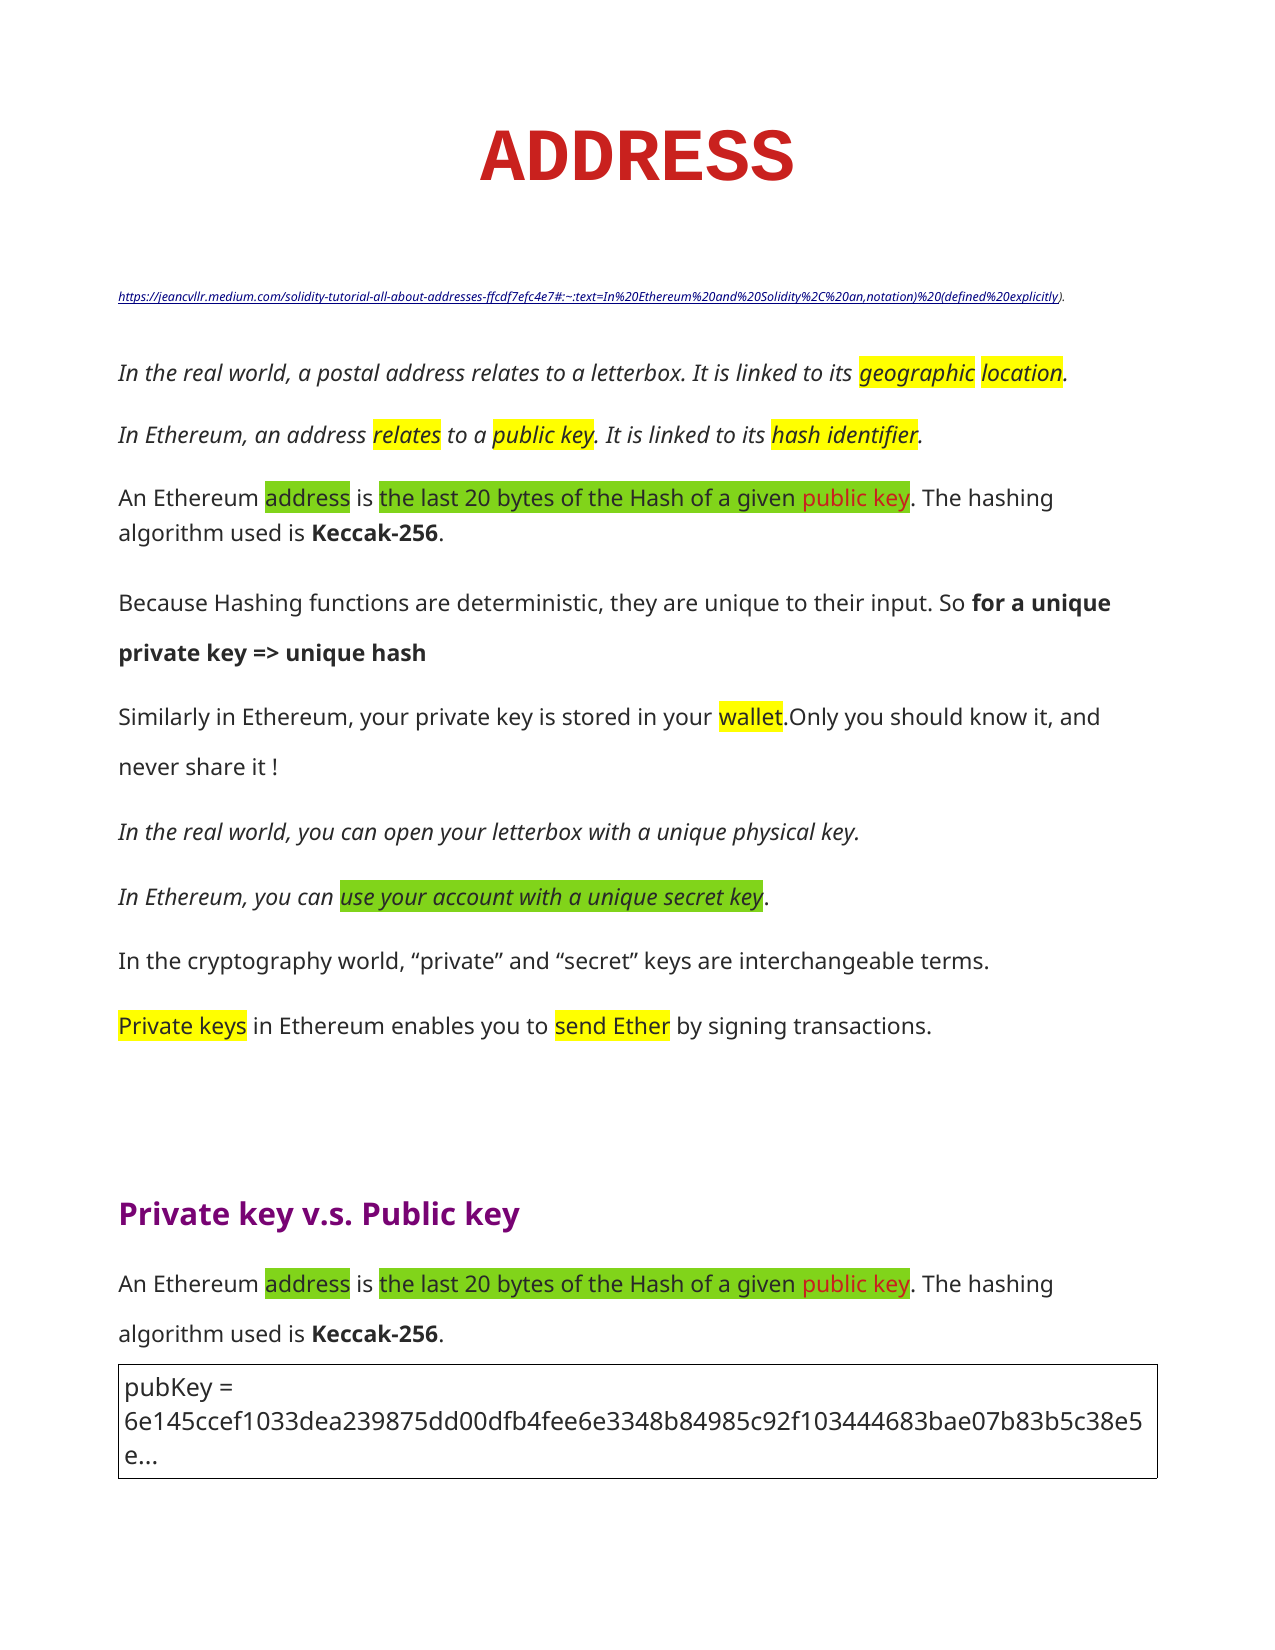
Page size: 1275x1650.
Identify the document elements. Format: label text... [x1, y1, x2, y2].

text In the real world, a postal address relates to a letterbox. It is linked to its geographic location. [118, 356, 1157, 388]
text Because Hashing functions are deterministic, they are unique to their input. So for a unique private key => unique hash [118, 568, 1157, 668]
text In the real world, you can open your letterbox with a unique physical key. [118, 797, 1157, 847]
text In Ethereum, an address relates to a public key. It is linked to its hash identifier. [118, 419, 1157, 450]
text Private key v.s. Public key [118, 1184, 1157, 1234]
table_header pubKey = 6e145ccef1033dea239875dd00dfb4fee6e3348b84985c92f103444683bae07b83b5c38e5e... [119, 1365, 1157, 1477]
text In Ethereum, you can use your account with a unique secret key. [118, 862, 1157, 912]
text An Ethereum address is the last 20 bytes of the Hash of a given public key. The hashing algorithm used is Keccak-256. [118, 1249, 1157, 1349]
text ADDRESS [118, 118, 1157, 203]
text Private keys in Ethereum enables you to send Ether by signing transactions. [118, 991, 1157, 1041]
text An Ethereum address is the last 20 bytes of the Hash of a given public key. The hashing algorithm used is Keccak-256. [118, 481, 1157, 549]
text https://jeancvllr.medium.com/solidity-tutorial-all-about-addresses-ffcdf7efc4e7#:~:text=In%20Ethereum%20and%20Solidity%2C%20an,notation)%20(defined%20explicitly). [118, 288, 1157, 305]
text Similarly in Ethereum, your private key is stored in your wallet.Only you should know it, and never share it ! [118, 682, 1157, 782]
text In the cryptography world, “private” and “secret” keys are interchangeable terms. [118, 926, 1157, 976]
